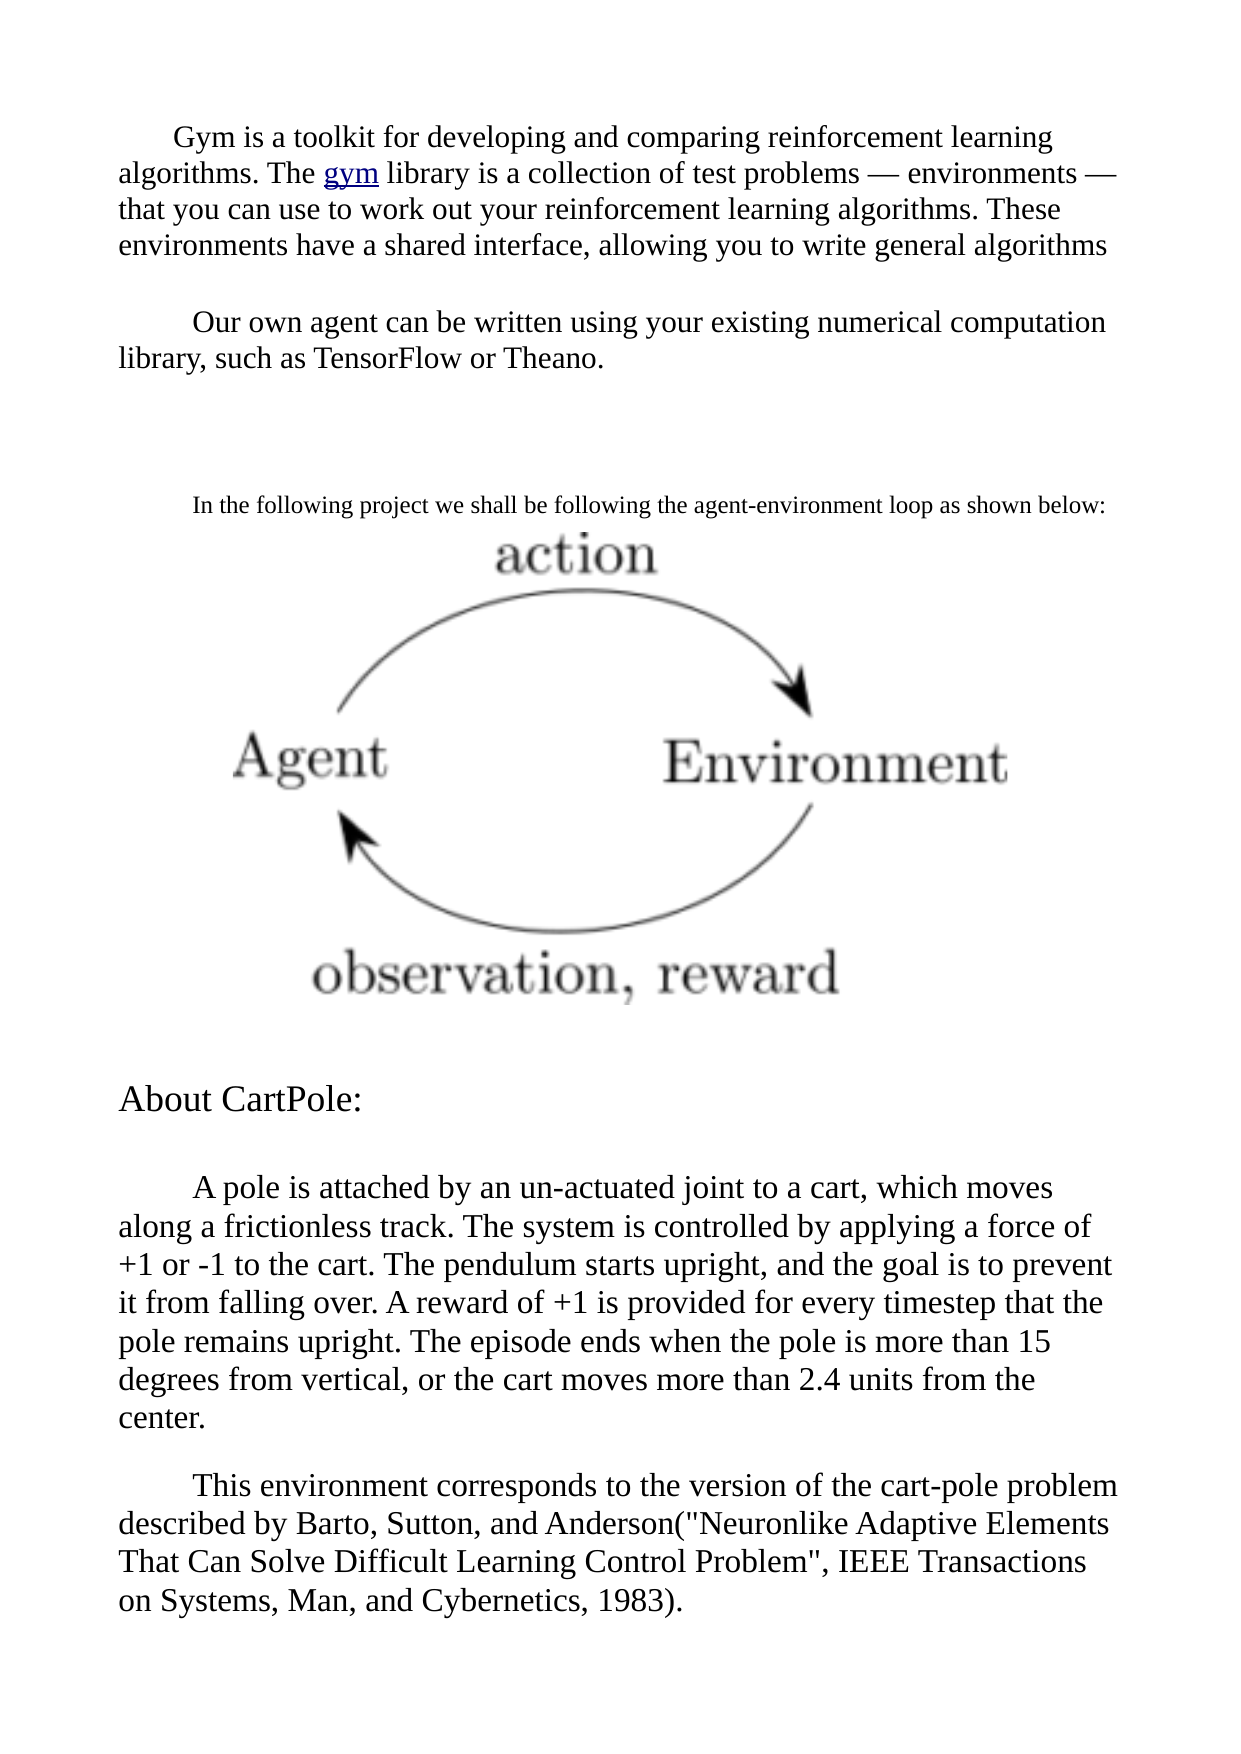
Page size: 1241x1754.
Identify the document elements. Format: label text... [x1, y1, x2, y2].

text Our own agent can be written using your existing numerical computation library, such as TensorFlow or Theano. [118, 303, 1122, 375]
picture [232, 532, 1008, 1005]
text About CartPole: [118, 1077, 1122, 1120]
text This environment corresponds to the version of the cart-pole problem described by Barto, Sutton, and Anderson("Neuronlike Adaptive Elements That Can Solve Difficult Learning Control Problem", IEEE Transactions on Systems, Man, and Cybernetics, 1983). [118, 1465, 1122, 1618]
text In the following project we shall be following the agent-environment loop as shown below: [118, 490, 1122, 519]
text A pole is attached by an un-actuated joint to a cart, which moves along a frictionless track. The system is controlled by applying a force of +1 or -1 to the cart. The pendulum starts upright, and the goal is to prevent it from falling over. A reward of +1 is provided for every timestep that the pole remains upright. The episode ends when the pole is more than 15 degrees from vertical, or the cart moves more than 2.4 units from the center. [118, 1163, 1122, 1436]
subtitle Gym is a toolkit for developing and comparing reinforcement learning algorithms. The gym library is a collection of test problems — environments — that you can use to work out your reinforcement learning algorithms. These environments have a shared interface, allowing you to write general algorithms [118, 118, 1122, 262]
